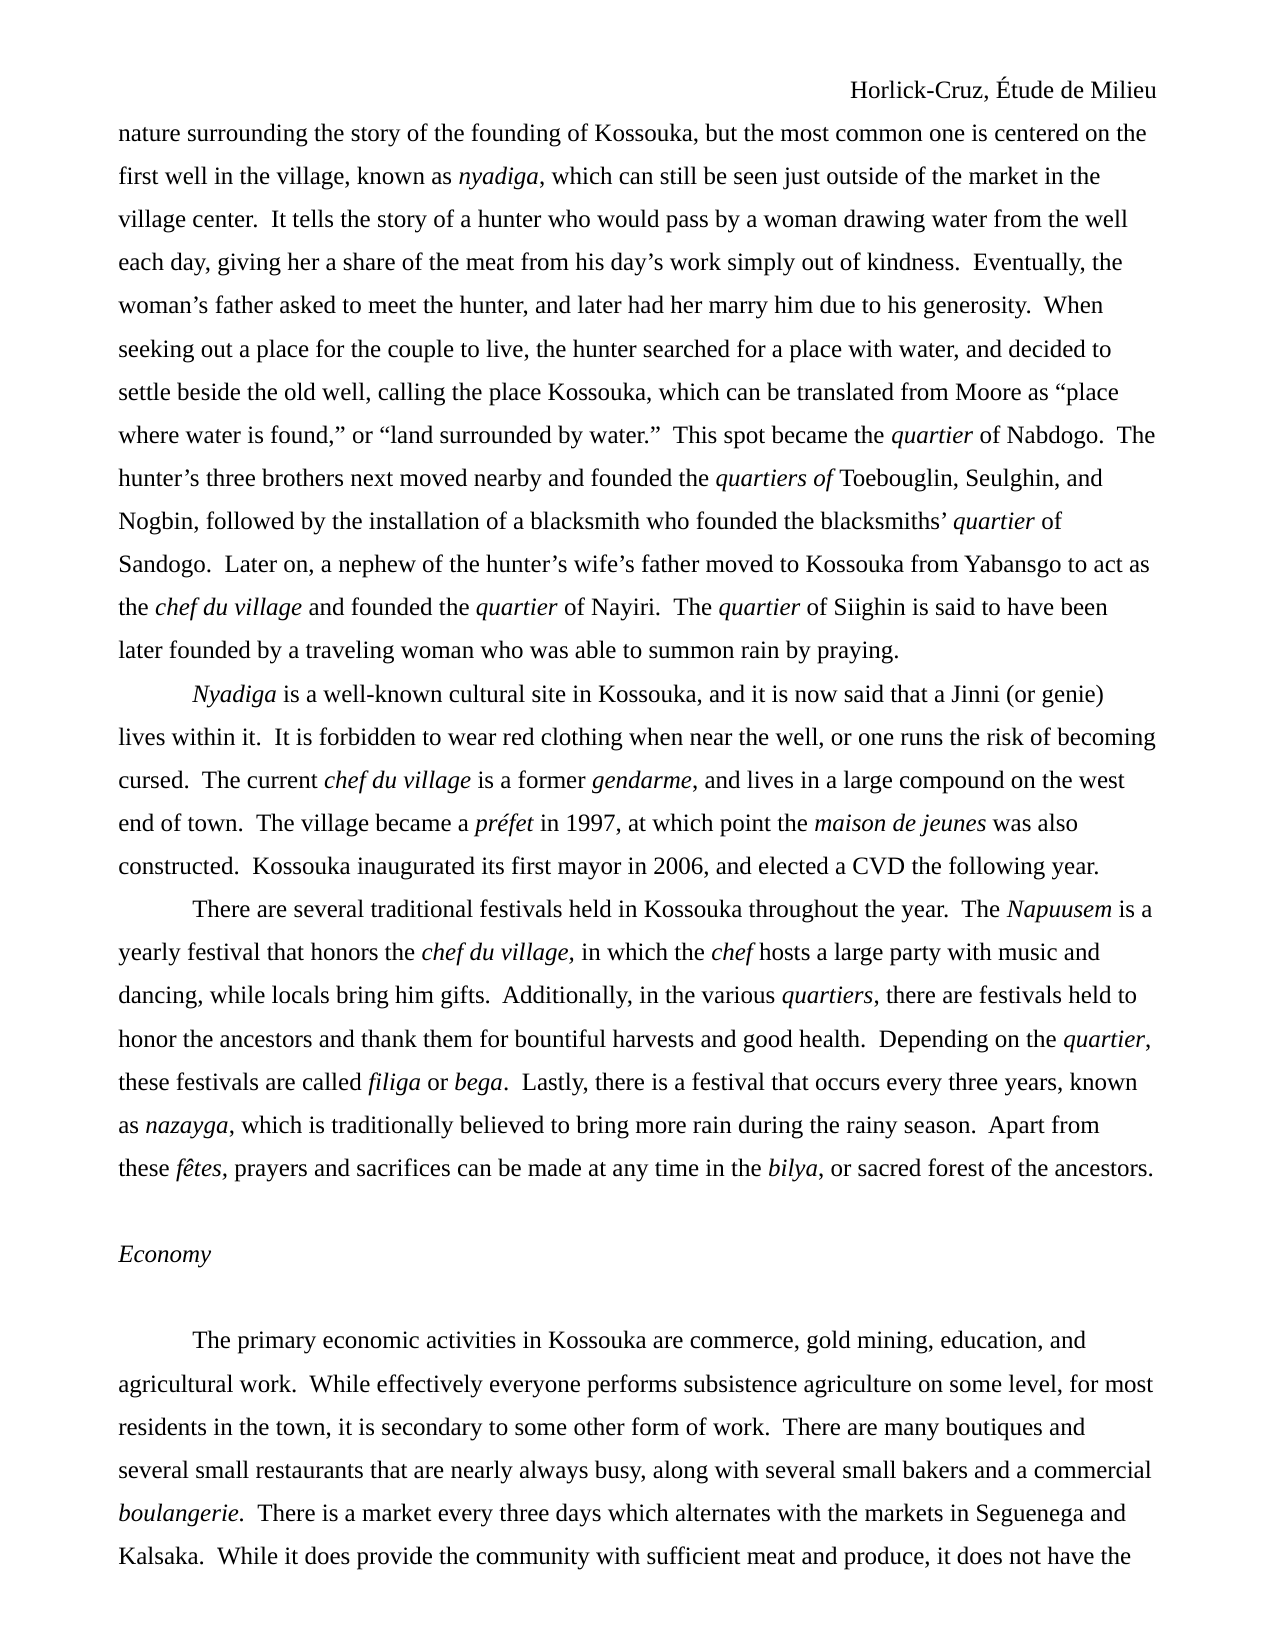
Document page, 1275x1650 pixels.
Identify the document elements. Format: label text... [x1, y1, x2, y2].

text Economy [118, 1239, 1157, 1268]
text Nyadiga is a well-known cultural site in Kossouka, and it is now said that a Jinni (or genie) lives within it. It is forbidden to wear red clothing when near the well, or one runs the risk of becoming cursed. The current chef du village is a former gendarme, and lives in a large compound on the west end of town. The village became a préfet in 1997, at which point the maison de jeunes was also constructed. Kossouka inaugurated its first mayor in 2006, and elected a CVD the following year. [118, 679, 1157, 880]
text nature surrounding the story of the founding of Kossouka, but the most common one is centered on the first well in the village, known as nyadiga, which can still be seen just outside of the market in the village center. It tells the story of a hunter who would pass by a woman drawing water from the well each day, giving her a share of the meat from his day’s work simply out of kindness. Eventually, the woman’s father asked to meet the hunter, and later had her marry him due to his generosity. When seeking out a place for the couple to live, the hunter searched for a place with water, and decided to settle beside the old well, calling the place Kossouka, which can be translated from Moore as “place where water is found,” or “land surrounded by water.” This spot became the quartier of Nabdogo. The hunter’s three brothers next moved nearby and founded the quartiers of Toebouglin, Seulghin, and Nogbin, followed by the installation of a blacksmith who founded the blacksmiths’ quartier of Sandogo. Later on, a nephew of the hunter’s wife’s father moved to Kossouka from Yabansgo to act as the chef du village and founded the quartier of Nayiri. The quartier of Siighin is said to have been later founded by a traveling woman who was able to summon rain by praying. [118, 118, 1157, 664]
text The primary economic activities in Kossouka are commerce, gold mining, education, and agricultural work. While effectively everyone performs subsistence agriculture on some level, for most residents in the town, it is secondary to some other form of work. There are many boutiques and several small restaurants that are nearly always busy, along with several small bakers and a commercial boulangerie. There is a market every three days which alternates with the markets in Seguenega and Kalsaka. While it does provide the community with sufficient meat and produce, it does not have the [118, 1326, 1157, 1570]
text There are several traditional festivals held in Kossouka throughout the year. The Napuusem is a yearly festival that honors the chef du village, in which the chef hosts a large party with music and dancing, while locals bring him gifts. Additionally, in the various quartiers, there are festivals held to honor the ancestors and thank them for bountiful harvests and good health. Depending on the quartier, these festivals are called filiga or bega. Lastly, there is a festival that occurs every three years, known as nazayga, which is traditionally believed to bring more rain during the rainy season. Apart from these fêtes, prayers and sacrifices can be made at any time in the bilya, or sacred forest of the ancestors. [118, 894, 1157, 1182]
